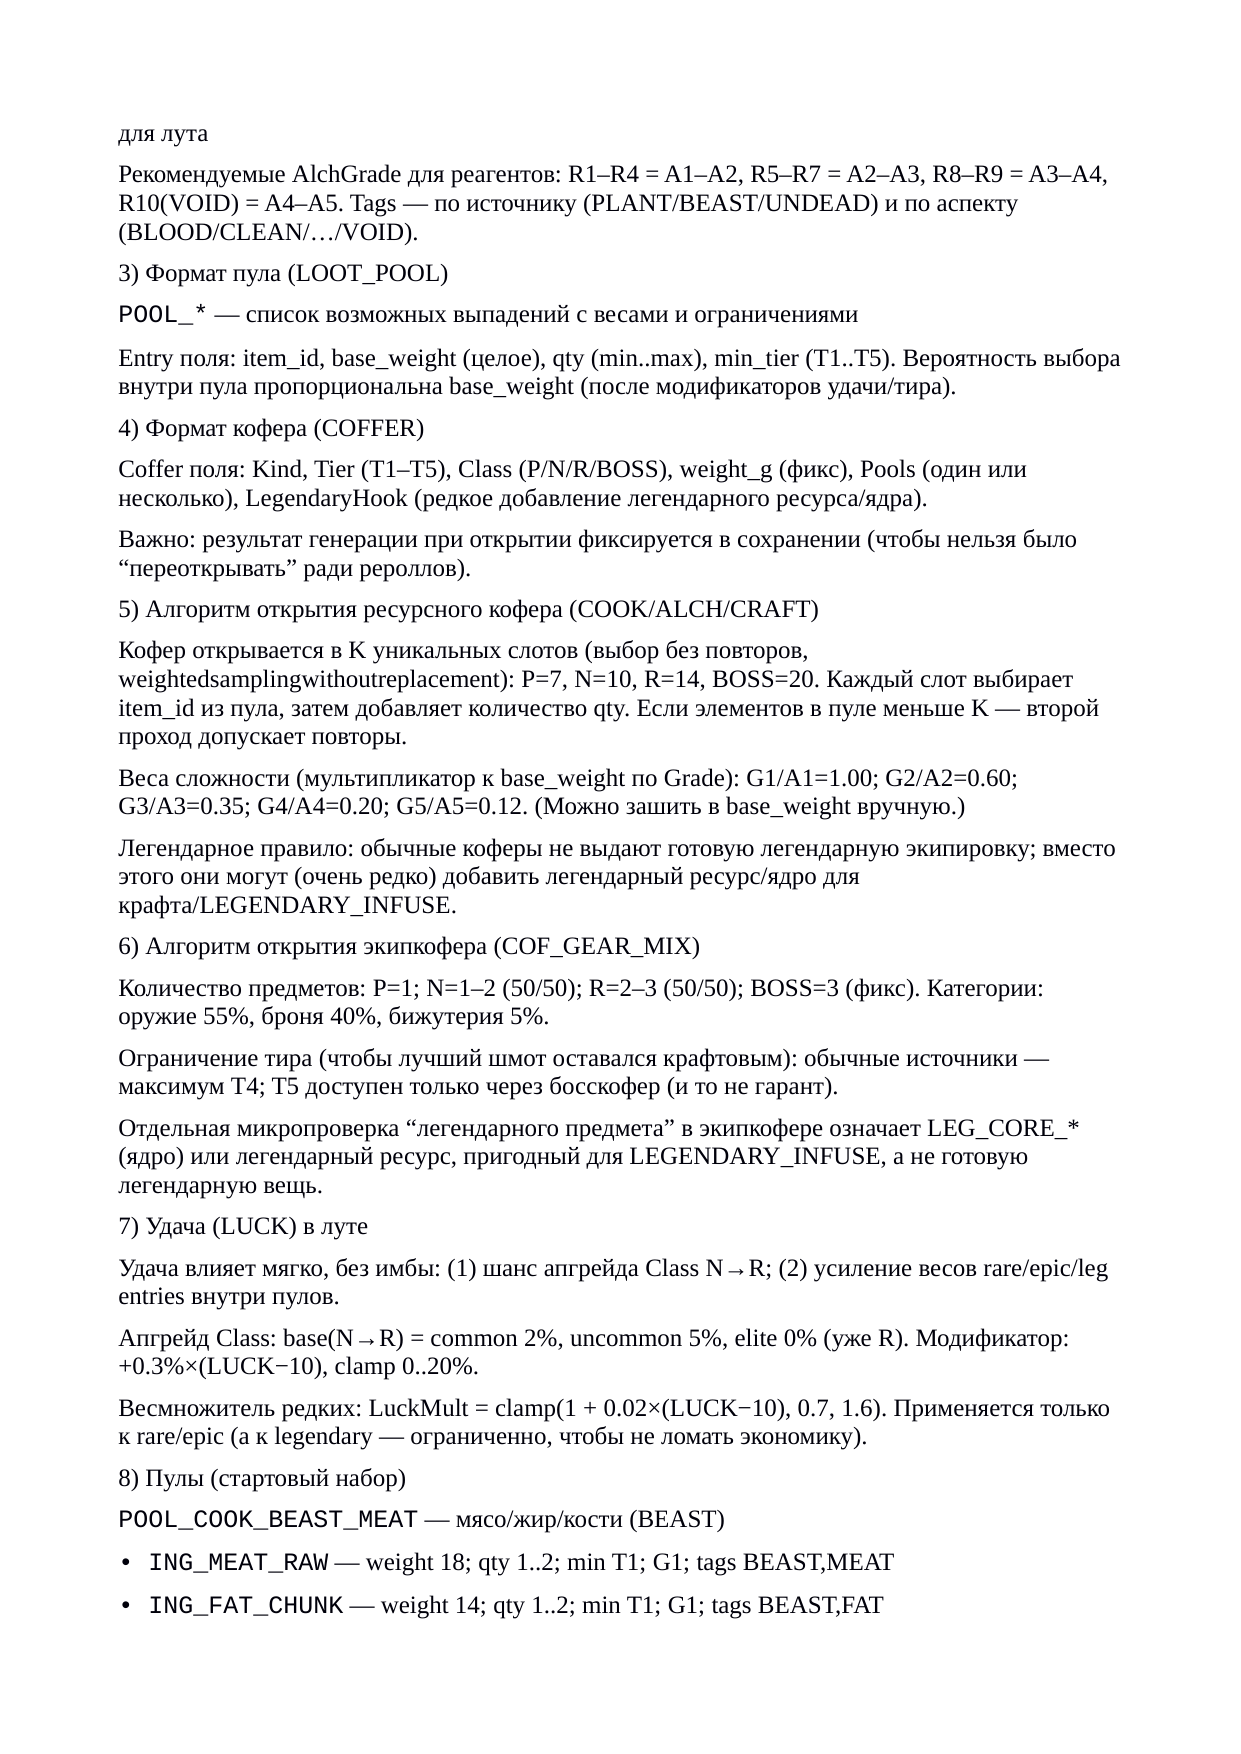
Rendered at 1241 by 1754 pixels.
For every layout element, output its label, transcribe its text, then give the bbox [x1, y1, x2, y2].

text 6) Алгоритм открытия экипкофера (COF_GEAR_MIX) [118, 931, 1122, 960]
text 8) Пулы (стартовый набор) [118, 1463, 1122, 1491]
text Легендарное правило: обычные коферы не выдают готовую легендарную экипировку; вместо этого они могут (очень редко) добавить легендарный ресурс/ядро для крафта/LEGENDARY_INFUSE. [118, 833, 1122, 919]
text POOL_COOK_BEAST_MEAT — мясо/жир/кости (BEAST) [118, 1504, 1122, 1535]
text Отдельная микропроверка “легендарного предмета” в экипкофере означает LEG_CORE_* (ядро) или легендарный ресурс, пригодный для LEGENDARY_INFUSE, а не готовую легендарную вещь. [118, 1113, 1122, 1199]
text Entry поля: item_id, base_weight (целое), qty (min..max), min_tier (T1..T5). Вероятность выбора внутри пула пропорциональна base_weight (после модификаторов удачи/тира). [118, 343, 1122, 400]
text Важно: результат генерации при открытии фиксируется в сохранении (чтобы нельзя было “переоткрывать” ради рероллов). [118, 524, 1122, 581]
text • ING_FAT_CHUNK — weight 14; qty 1..2; min T1; G1; tags BEAST,FAT [118, 1591, 1122, 1621]
text Веса сложности (мультипликатор к base_weight по Grade): G1/A1=1.00; G2/A2=0.60; G3/A3=0.35; G4/A4=0.20; G5/A5=0.12. (Можно зашить в base_weight вручную.) [118, 763, 1122, 820]
text Количество предметов: P=1; N=1–2 (50/50); R=2–3 (50/50); BOSS=3 (фикс). Категории: оружие 55%, броня 40%, бижутерия 5%. [118, 973, 1122, 1030]
text Ограничение тира (чтобы лучший шмот оставался крафтовым): обычные источники — максимум T4; T5 доступен только через босскофер (и то не гарант). [118, 1043, 1122, 1100]
text Рекомендуемые AlchGrade для реагентов: R1–R4 = A1–A2, R5–R7 = A2–A3, R8–R9 = A3–A4, R10(VOID) = A4–A5. Tags — по источнику (PLANT/BEAST/UNDEAD) и по аспекту (BLOOD/CLEAN/…/VOID). [118, 159, 1122, 246]
text POOL_* — список возможных выпадений с весами и ограничениями [118, 299, 1122, 330]
text Кофер открывается в K уникальных слотов (выбор без повторов, weightedsamplingwithoutreplacement): P=7, N=10, R=14, BOSS=20. Каждый слот выбирает item_id из пула, затем добавляет количество qty. Если элементов в пуле меньше K — второй проход допускает повторы. [118, 635, 1122, 750]
text 3) Формат пула (LOOT_POOL) [118, 258, 1122, 287]
text 7) Удача (LUCK) в луте [118, 1211, 1122, 1240]
text 5) Алгоритм открытия ресурсного кофера (COOK/ALCH/CRAFT) [118, 594, 1122, 623]
text для лута [118, 118, 1122, 147]
text Удача влияет мягко, без имбы: (1) шанс апгрейда Class N→R; (2) усиление весов rare/epic/leg entries внутри пулов. [118, 1253, 1122, 1310]
text Апгрейд Class: base(N→R) = common 2%, uncommon 5%, elite 0% (уже R). Модификатор: +0.3%×(LUCK−10), clamp 0..20%. [118, 1323, 1122, 1380]
text • ING_MEAT_RAW — weight 18; qty 1..2; min T1; G1; tags BEAST,MEAT [118, 1547, 1122, 1578]
text 4) Формат кофера (COFFER) [118, 413, 1122, 441]
text Coffer поля: Kind, Tier (T1–T5), Class (P/N/R/BOSS), weight_g (фикс), Pools (один или несколько), LegendaryHook (редкое добавление легендарного ресурса/ядра). [118, 454, 1122, 511]
text Весмножитель редких: LuckMult = clamp(1 + 0.02×(LUCK−10), 0.7, 1.6). Применяется только к rare/epic (а к legendary — ограниченно, чтобы не ломать экономику). [118, 1393, 1122, 1450]
